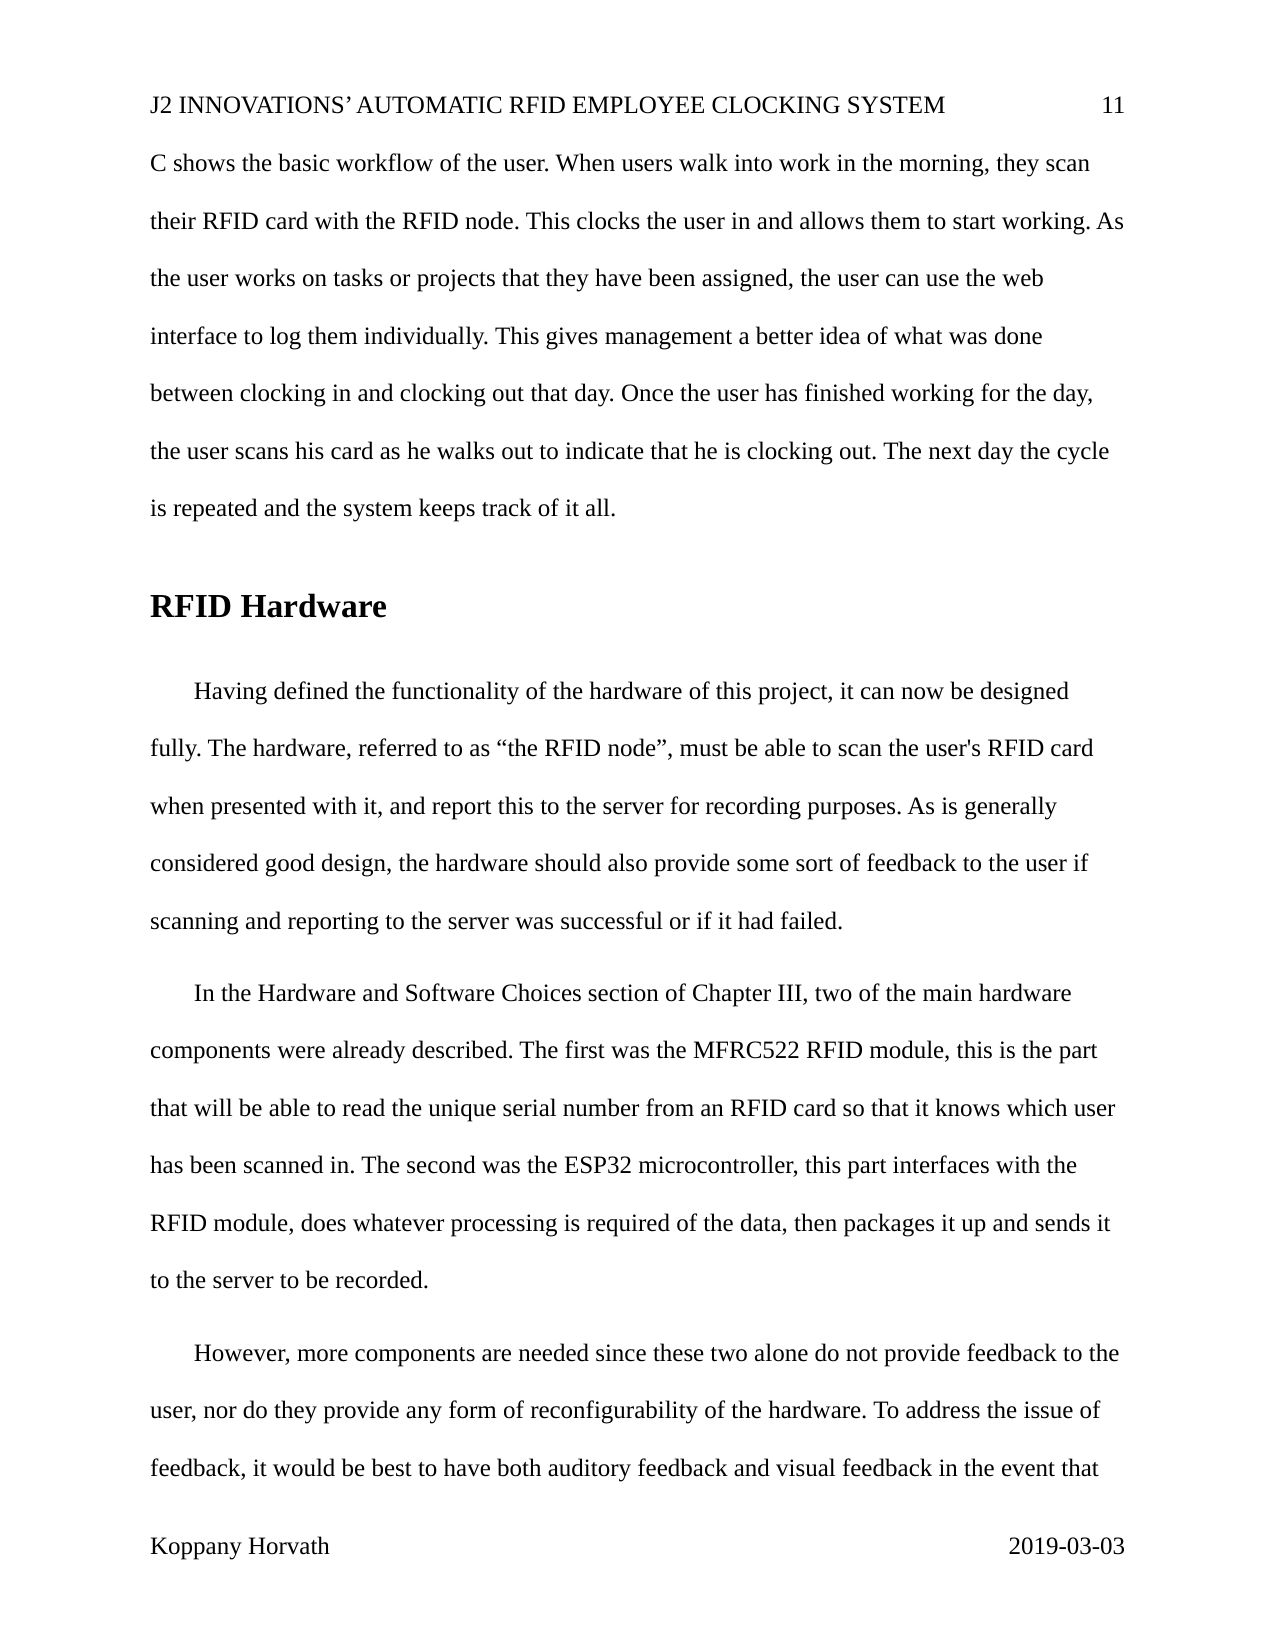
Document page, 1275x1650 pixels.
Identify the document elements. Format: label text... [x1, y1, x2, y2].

text C shows the basic workflow of the user. When users walk into work in the morning, they scan their RFID card with the RFID node. This clocks the user in and allows them to start working. As the user works on tasks or projects that they have been assigned, the user can use the web interface to log them individually. This gives management a better idea of what was done between clocking in and clocking out that day. Once the user has finished working for the day, the user scans his card as he walks out to indicate that he is clocking out. The next day the cycle is repeated and the system keeps track of it all. [150, 148, 1125, 522]
text Having defined the functionality of the hardware of this project, it can now be designed fully. The hardware, referred to as “the RFID node”, must be able to scan the user's RFID card when presented with it, and report this to the server for recording purposes. As is generally considered good design, the hardware should also provide some sort of feedback to the user if scanning and reporting to the server was successful or if it had failed. [150, 676, 1125, 935]
text However, more components are needed since these two alone do not provide feedback to the user, nor do they provide any form of reconfigurability of the hardware. To address the issue of feedback, it would be best to have both auditory feedback and visual feedback in the event that [150, 1338, 1125, 1481]
subtitle RFID Hardware [150, 586, 1125, 625]
text In the Hardware and Software Choices section of Chapter III, two of the main hardware components were already described. The first was the MFRC522 RFID module, this is the part that will be able to read the unique serial number from an RFID card so that it knows which user has been scanned in. The second was the ESP32 microcontroller, this part interfaces with the RFID module, does whatever processing is required of the data, then packages it up and sends it to the server to be recorded. [150, 978, 1125, 1294]
